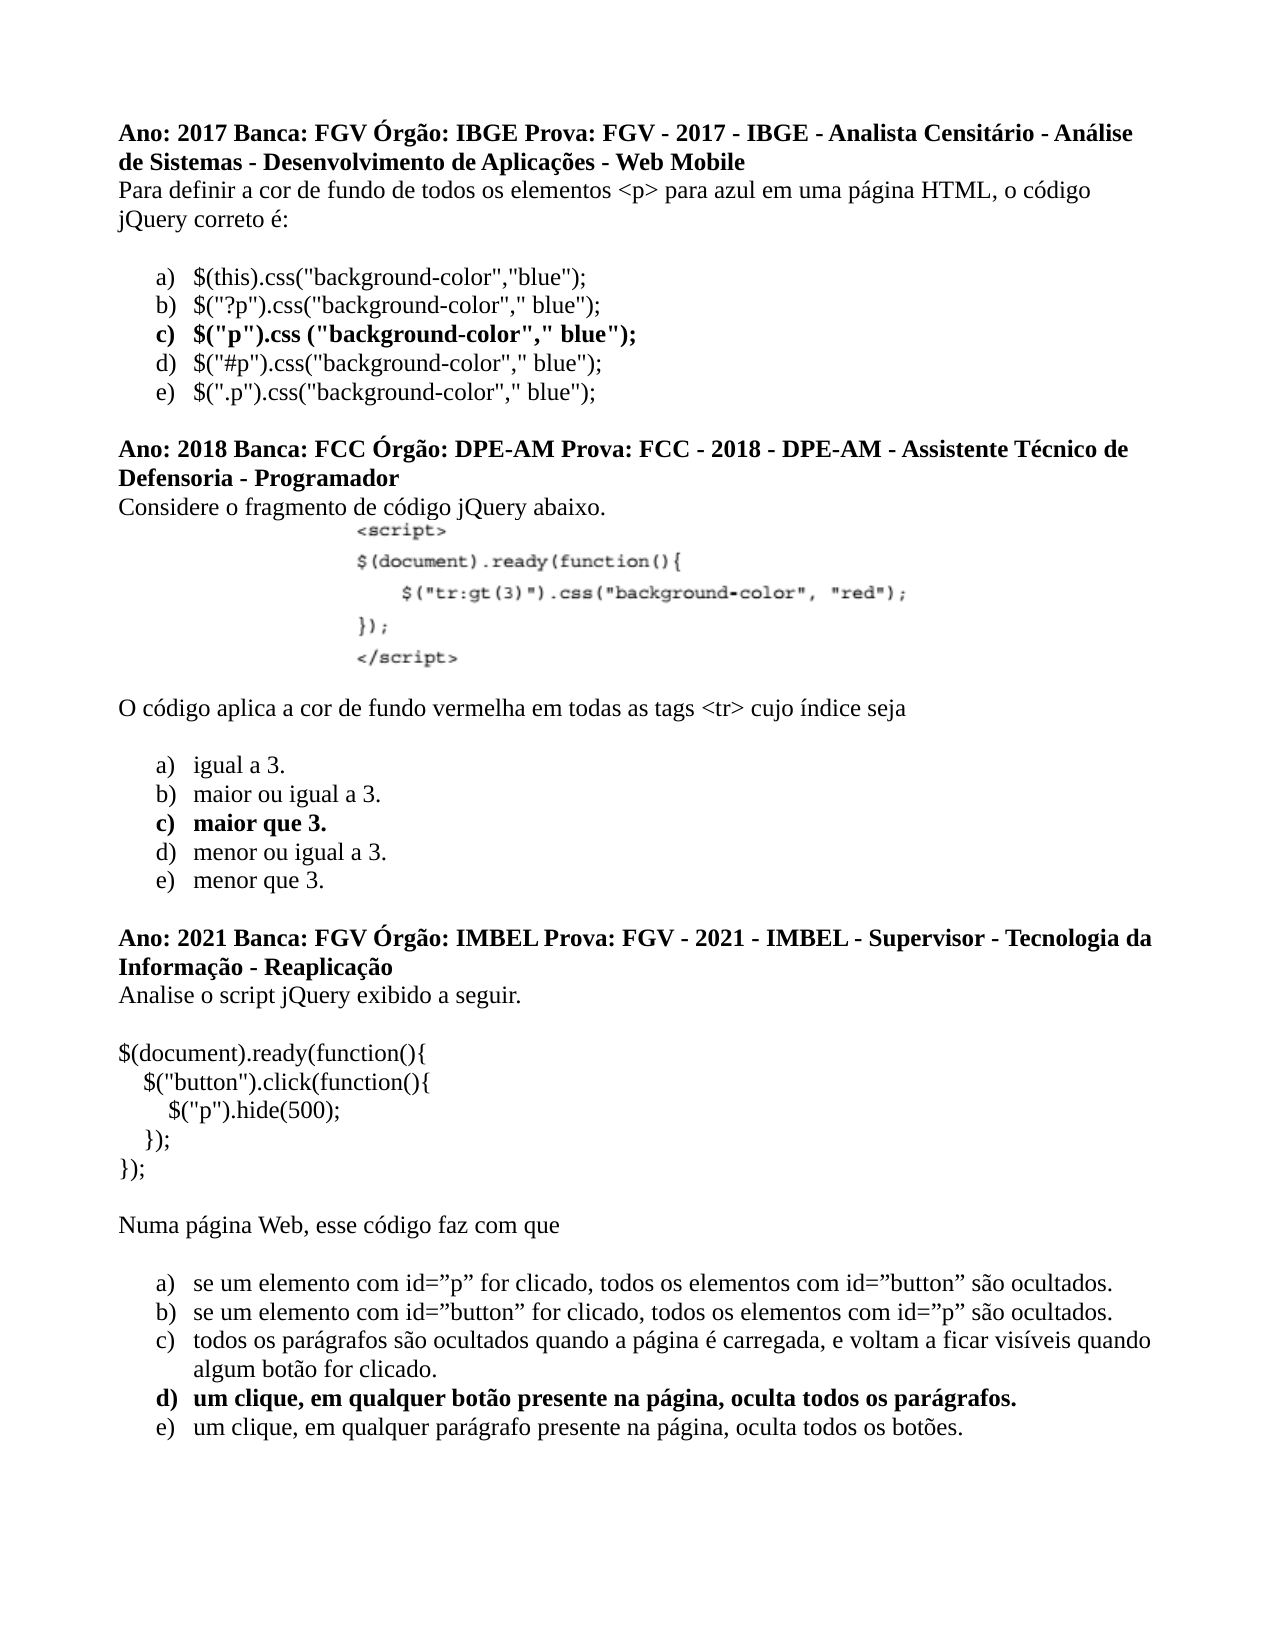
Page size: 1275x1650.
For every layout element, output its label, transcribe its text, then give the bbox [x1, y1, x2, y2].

list maior ou igual a 3. [156, 779, 1157, 808]
text Para definir a cor de fundo de todos os elementos <p> para azul em uma página HTML, o código jQuery correto é: [118, 176, 1157, 233]
text }); [118, 1153, 1157, 1182]
text Numa página Web, esse código faz com que [118, 1211, 1157, 1239]
list $("p").css ("background-color"," blue"); [156, 319, 1157, 348]
text $("p").hide(500); [118, 1096, 1157, 1124]
text Ano: 2021 Banca: FGV Órgão: IMBEL Prova: FGV - 2021 - IMBEL - Supervisor - Tecnologia da Informação - Reaplicação [118, 923, 1157, 981]
picture [350, 520, 926, 674]
text }); [118, 1124, 1157, 1153]
text Ano: 2017 Banca: FGV Órgão: IBGE Prova: FGV - 2017 - IBGE - Analista Censitário - Análise de Sistemas - Desenvolvimento de Aplicações - Web Mobile [118, 118, 1157, 176]
list igual a 3. [156, 751, 1157, 779]
list um clique, em qualquer parágrafo presente na página, oculta todos os botões. [156, 1412, 1157, 1441]
list se um elemento com id=”button” for clicado, todos os elementos com id=”p” são ocultados. [156, 1297, 1157, 1326]
list menor ou igual a 3. [156, 837, 1157, 866]
list se um elemento com id=”p” for clicado, todos os elementos com id=”button” são ocultados. [156, 1268, 1157, 1297]
list $(".p").css("background-color"," blue"); [156, 377, 1157, 406]
list $("?p").css("background-color"," blue"); [156, 291, 1157, 319]
text Analise o script jQuery exibido a seguir. [118, 981, 1157, 1009]
list todos os parágrafos são ocultados quando a página é carregada, e voltam a ficar visíveis quando algum botão for clicado. [156, 1326, 1157, 1383]
list maior que 3. [156, 808, 1157, 837]
list $(this).css("background-color","blue"); [156, 262, 1157, 291]
list $("#p").css("background-color"," blue"); [156, 348, 1157, 377]
text $(document).ready(function(){ [118, 1038, 1157, 1067]
text $("button").click(function(){ [118, 1067, 1157, 1096]
text O código aplica a cor de fundo vermelha em todas as tags <tr> cujo índice seja [118, 693, 1157, 722]
text Considere o fragmento de código jQuery abaixo. [118, 492, 1157, 521]
list menor que 3. [156, 866, 1157, 894]
list um clique, em qualquer botão presente na página, oculta todos os parágrafos. [156, 1383, 1157, 1412]
text Ano: 2018 Banca: FCC Órgão: DPE-AM Prova: FCC - 2018 - DPE-AM - Assistente Técnico de Defensoria - Programador [118, 434, 1157, 492]
